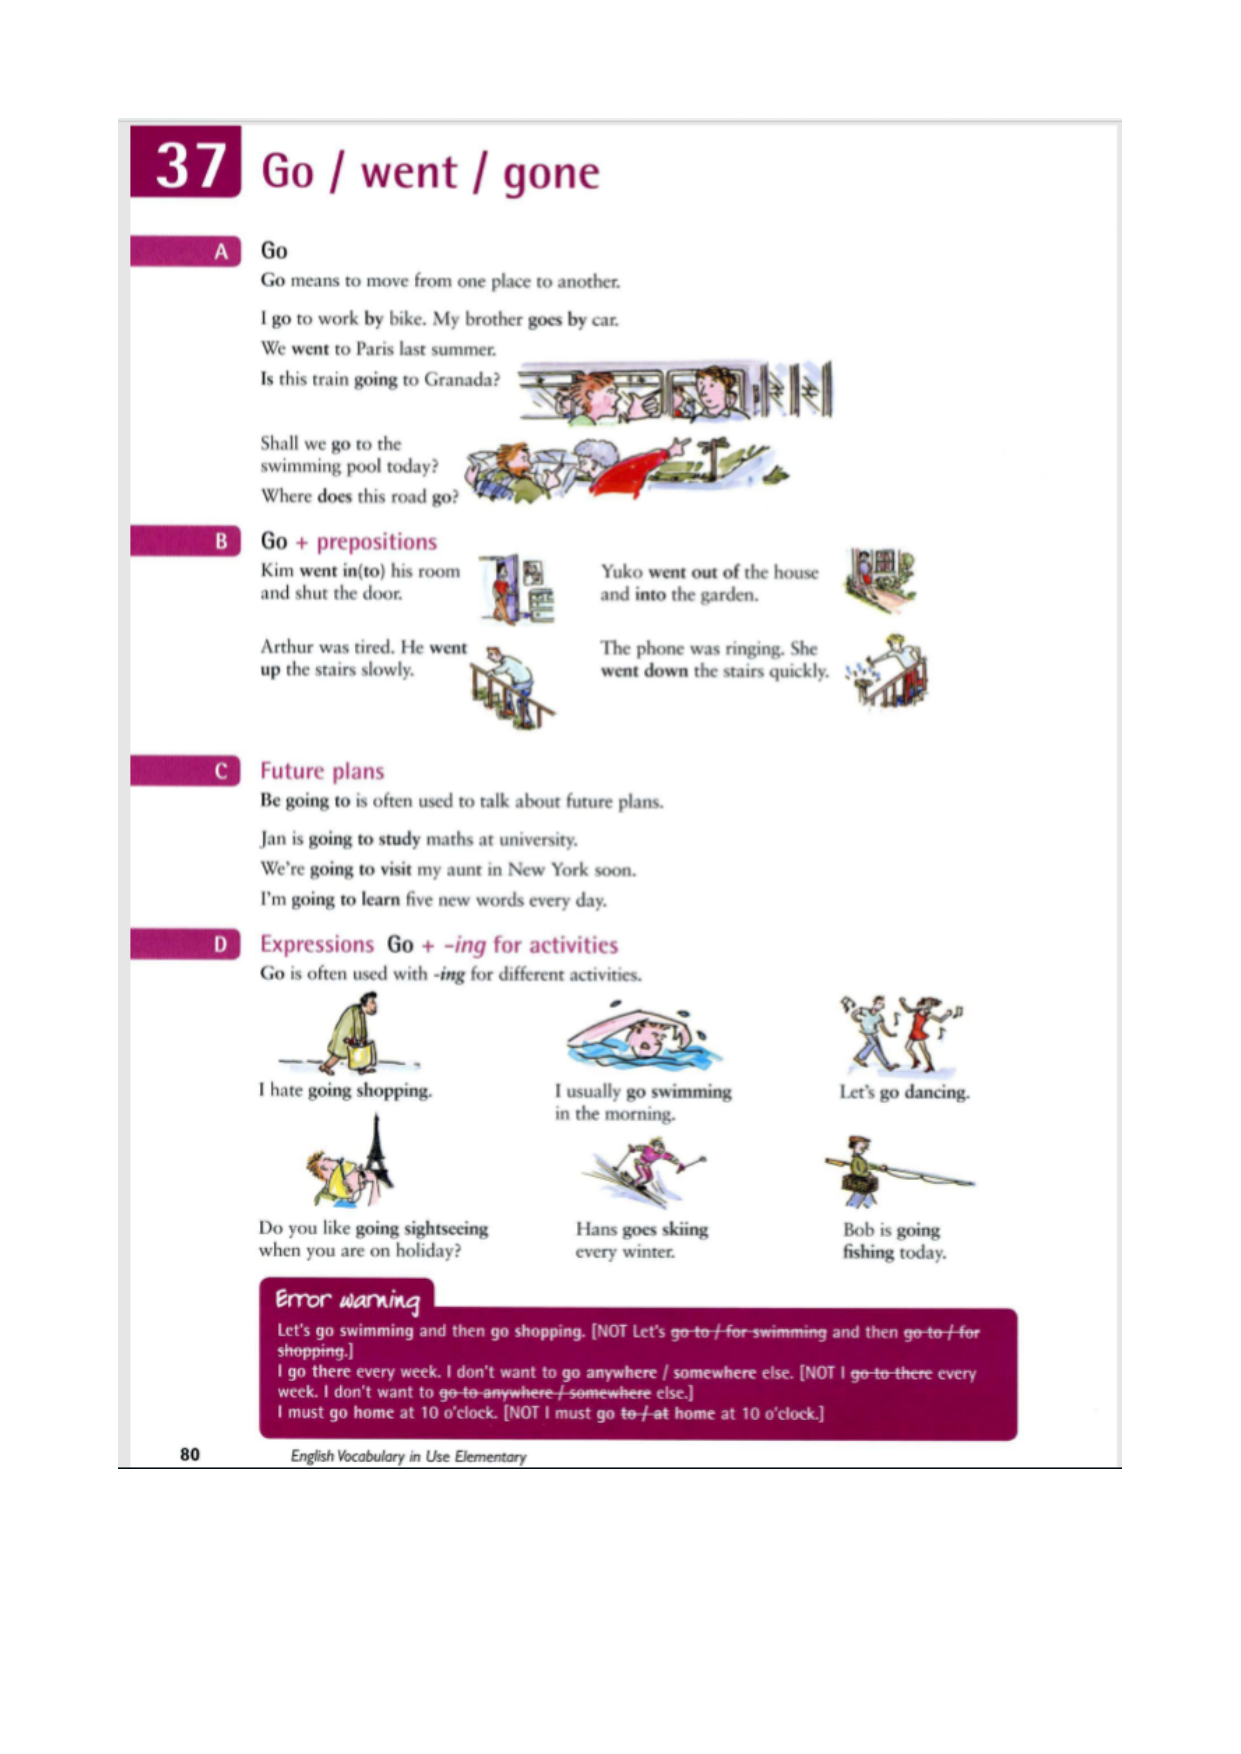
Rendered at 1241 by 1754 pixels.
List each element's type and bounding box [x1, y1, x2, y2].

picture [118, 118, 1122, 1469]
